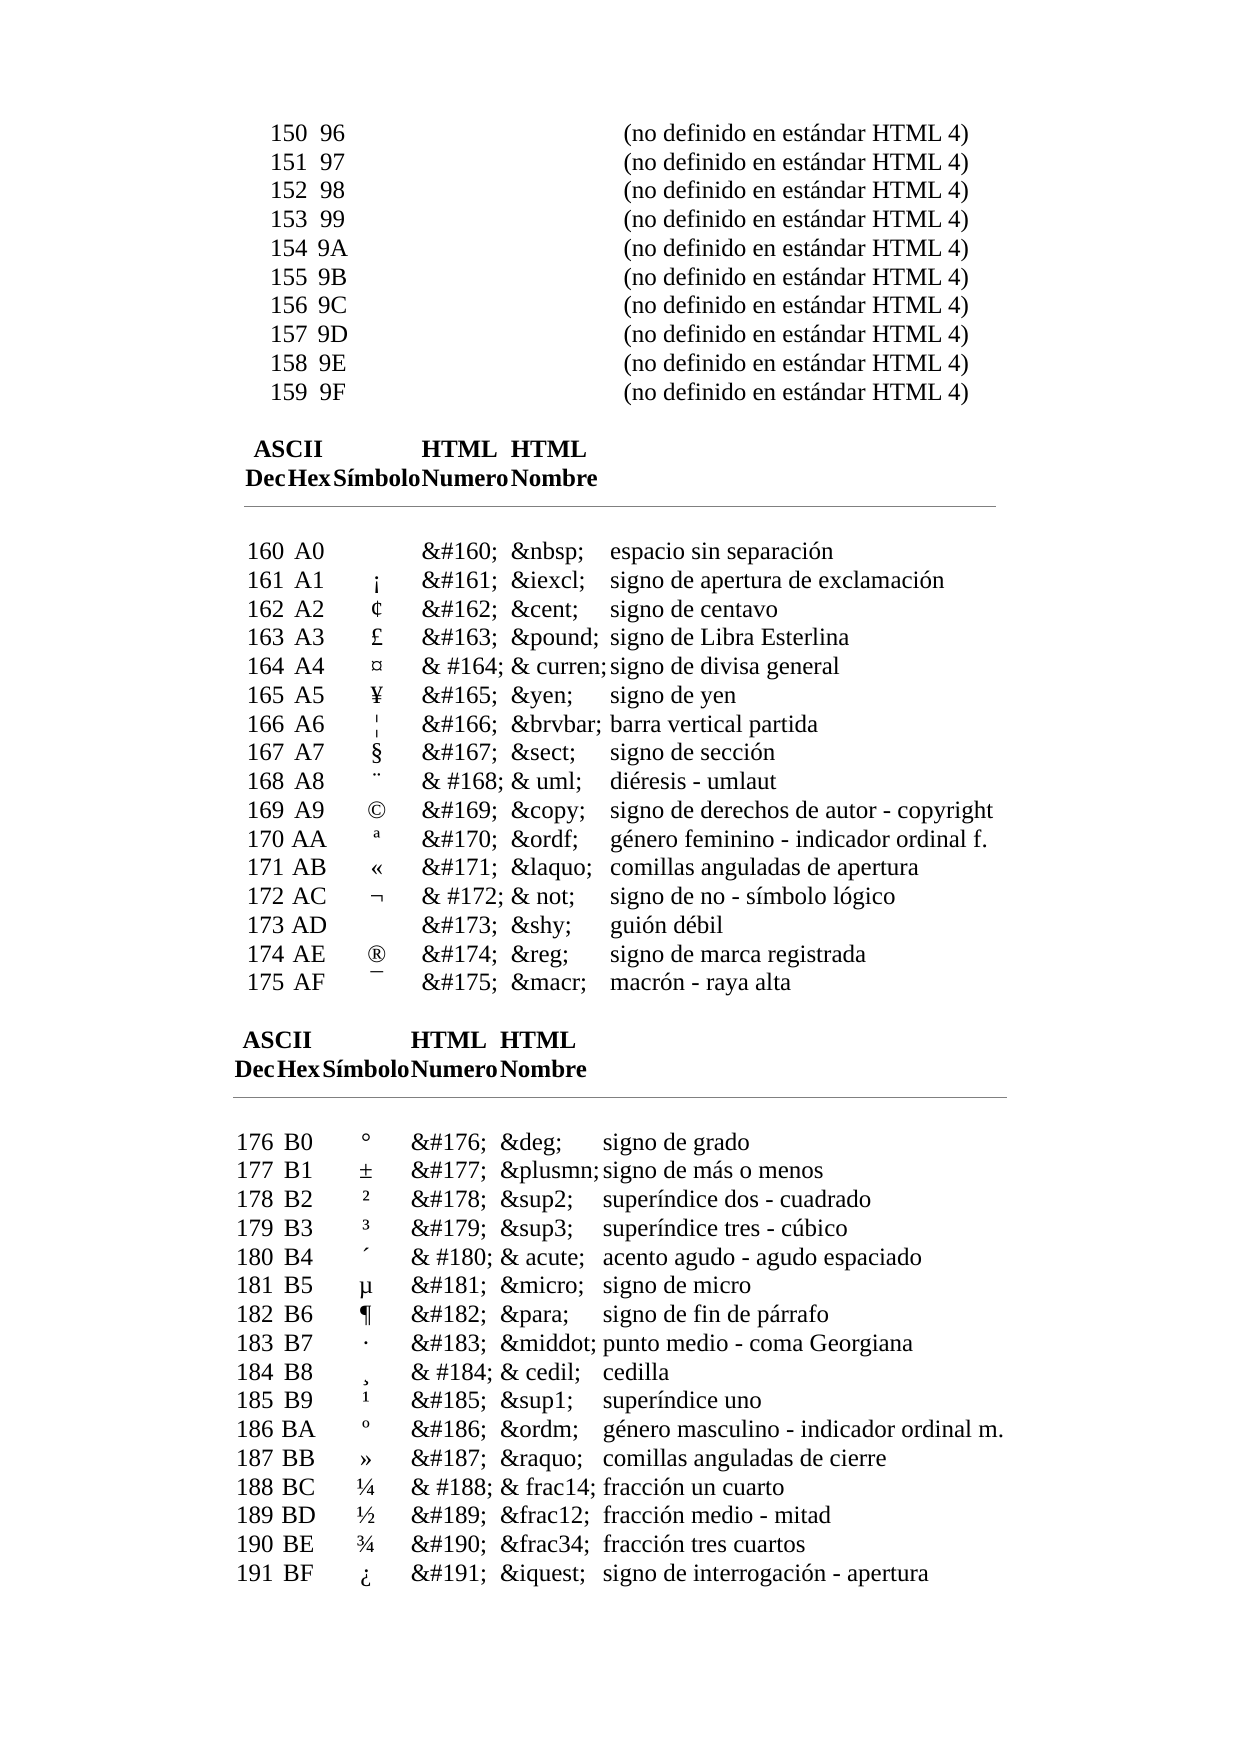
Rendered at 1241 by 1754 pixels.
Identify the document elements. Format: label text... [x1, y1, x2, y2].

table_cell ¡ ¢ £ ¤ ¥ ¦ § ¨ © ª « ¬ ­ ® ¯ [332, 536, 421, 996]
table_header HTML [411, 1025, 500, 1054]
table_cell (no definido en estándar HTML 4) (no definido en estándar HTML 4) (no definido en estándar HTML 4) (no definido en estándar HTML 4) (no definido en estándar HTML 4) (no definido en estándar HTML 4) (no definido en estándar HTML 4) (no definido en estándar HTML 4) (no definido en estándar HTML 4) (no definido en estándar HTML 4) [623, 118, 973, 406]
table_cell Dec [244, 463, 286, 492]
table_cell [230, 118, 268, 406]
table_cell [610, 463, 996, 492]
table_cell 150 151 152 153 154 155 156 157 158 159 [268, 118, 310, 406]
table_cell [230, 1587, 1010, 1616]
table_header ASCII [233, 1025, 321, 1054]
table_cell 176 177 178 179 180 181 182 183 184 185 186 187 188 189 190 191 [233, 1127, 276, 1587]
table_header [603, 1025, 1007, 1054]
table_cell Símbolo [332, 463, 421, 492]
table_cell 160 161 162 163 164 165 166 167 168 169 170 171 172 173 174 175 [244, 536, 286, 996]
table_cell Nombre [511, 463, 610, 492]
table_cell Hex [276, 1054, 321, 1082]
table_cell [230, 996, 1010, 1587]
table_cell signo de grado signo de más o menos superíndice dos - cuadrado superíndice tres - cúbico acento agudo - agudo espaciado signo de micro signo de fin de párrafo punto medio - coma Georgiana cedilla superíndice uno género masculino - indicador ordinal m. comillas anguladas de cierre fracción un cuarto fracción medio - mitad fracción tres cuartos signo de interrogación - apertura [603, 1127, 1007, 1587]
table_cell ° ± ² ³ ´ µ ¶ · ¸ ¹ º » ¼ ½ ¾ ¿ [321, 1127, 411, 1587]
table_header ASCII [244, 435, 332, 463]
table_cell [973, 118, 1010, 406]
table_cell Nombre [500, 1054, 603, 1082]
table_header [321, 1025, 411, 1054]
table_cell [603, 1054, 1007, 1082]
table_cell Numero [411, 1054, 500, 1082]
table_cell Dec [233, 1054, 276, 1082]
table_cell [355, 118, 445, 406]
table_cell Numero [421, 463, 511, 492]
table_cell B0 B1 B2 B3 B4 B5 B6 B7 B8 B9 BA BB BC BD BE BF [276, 1127, 321, 1587]
table_cell [230, 406, 1010, 996]
table_cell &#176; &#177; &#178; &#179; & #180; &#181; &#182; &#183; & #184; &#185; &#186; &#187; & #188; &#189; &#190; &#191; [411, 1127, 500, 1587]
table_header [332, 435, 421, 463]
table_cell [445, 118, 534, 406]
table_header HTML [421, 435, 511, 463]
table_cell Hex [286, 463, 332, 492]
table_header HTML [500, 1025, 603, 1054]
table_cell A0 A1 A2 A3 A4 A5 A6 A7 A8 A9 AA AB AC AD AE AF [286, 536, 332, 996]
table_cell espacio sin separación signo de apertura de exclamación signo de centavo signo de Libra Esterlina signo de divisa general signo de yen barra vertical partida signo de sección diéresis - umlaut signo de derechos de autor - copyright género feminino - indicador ordinal f. comillas anguladas de apertura signo de no - símbolo lógico guión débil signo de marca registrada macrón - raya alta [610, 536, 996, 996]
table_header [610, 435, 996, 463]
table_cell [233, 1083, 1007, 1097]
table_cell [233, 1098, 1007, 1127]
table_cell [244, 492, 996, 506]
table_cell 96 97 98 99 9A 9B 9C 9D 9E 9F [310, 118, 355, 406]
table_cell Símbolo [321, 1054, 411, 1082]
table_cell [244, 507, 996, 536]
table_cell [534, 118, 623, 406]
table_cell &nbsp; &iexcl; &cent; &pound; & curren; &yen; &brvbar; &sect; & uml; &copy; &ordf; &laquo; & not; &shy; &reg; &macr; [511, 536, 610, 996]
table_header HTML [511, 435, 610, 463]
table_cell &deg; &plusmn; &sup2; &sup3; & acute; &micro; &para; &middot; & cedil; &sup1; &ordm; &raquo; & frac14; &frac12; &frac34; &iquest; [500, 1127, 603, 1587]
table_cell &#160; &#161; &#162; &#163; & #164; &#165; &#166; &#167; & #168; &#169; &#170; &#171; & #172; &#173; &#174; &#175; [421, 536, 511, 996]
